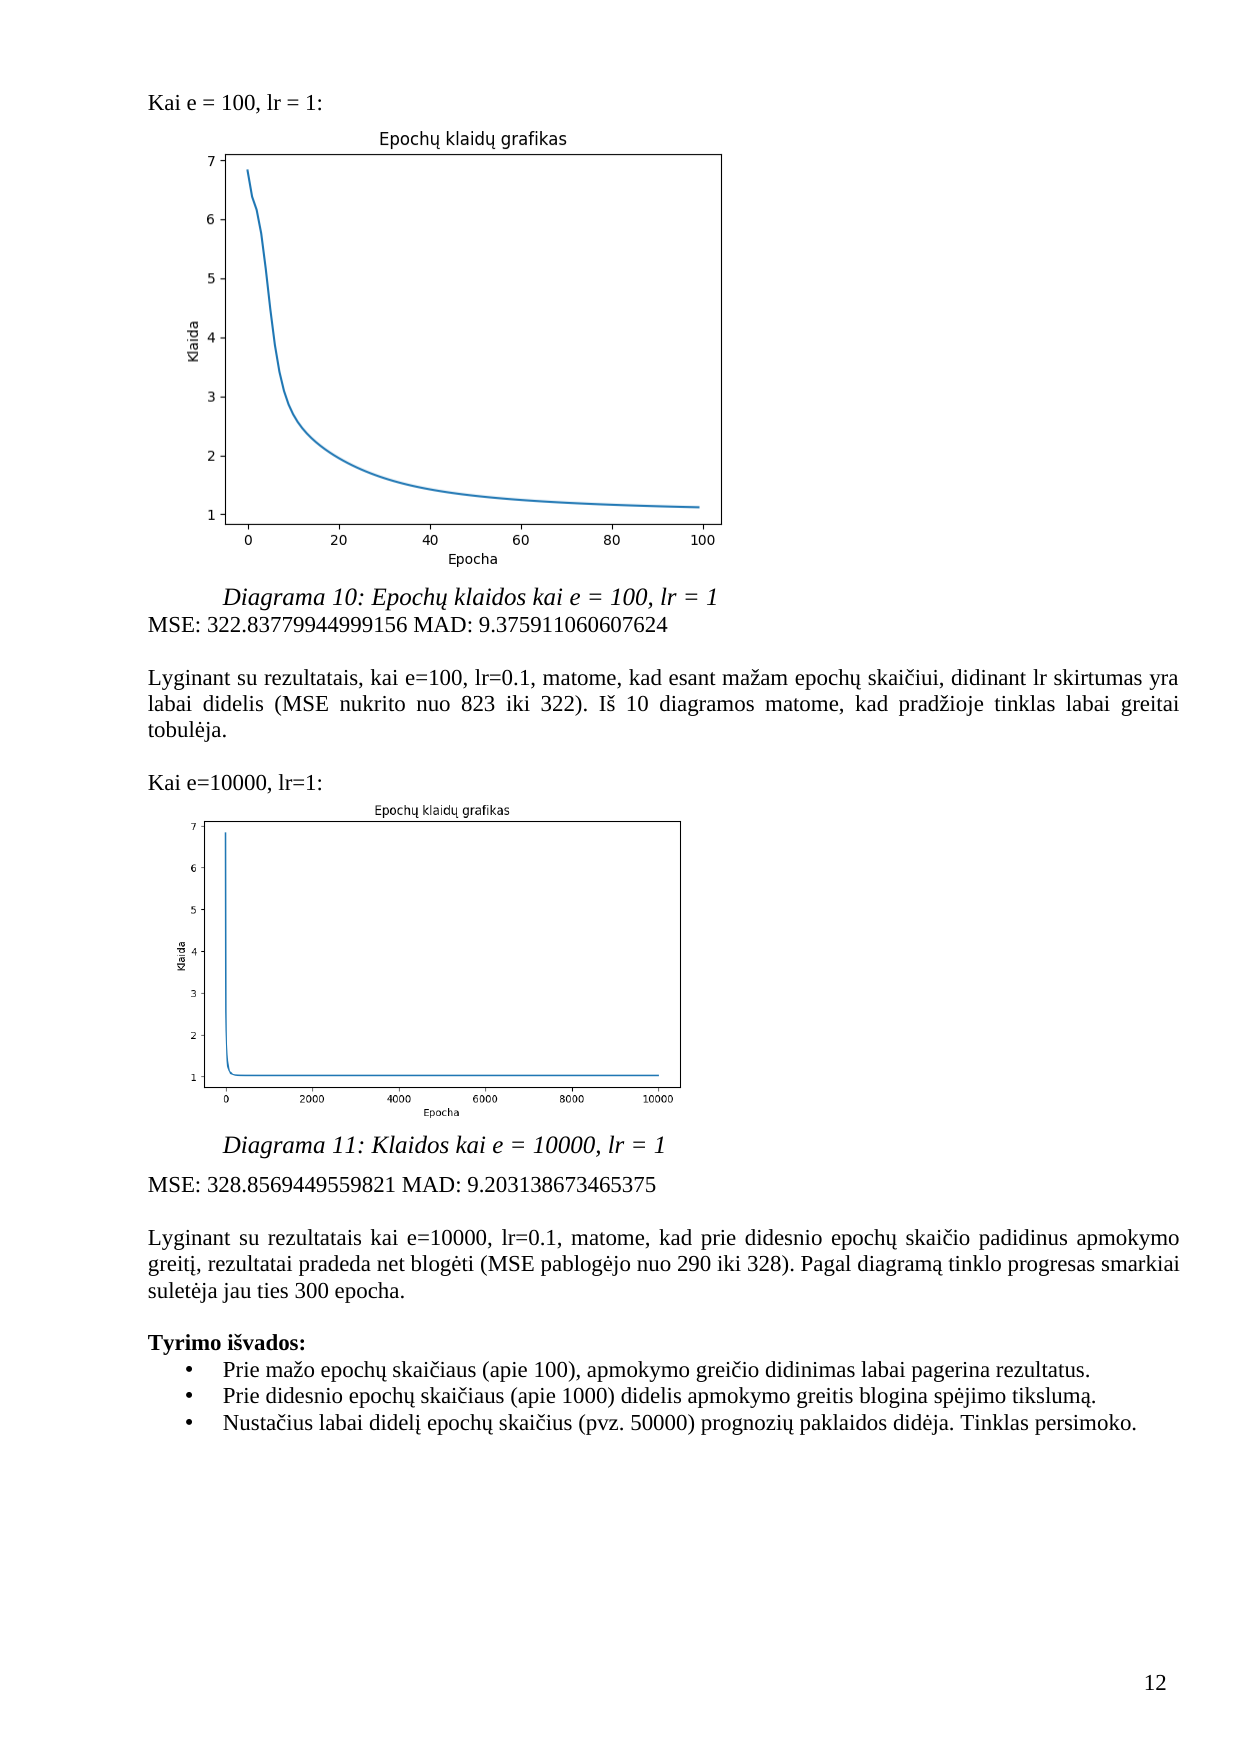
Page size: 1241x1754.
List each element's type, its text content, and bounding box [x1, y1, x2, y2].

list Prie mažo epochų skaičiaus (apie 100), apmokymo greičio didinimas labai pagerina rezultatus. [185, 1356, 1181, 1382]
text Diagrama 10: Epochų klaidos kai e = 100, lr = 1 [148, 127, 770, 611]
text Lyginant su rezultatais kai e=10000, lr=0.1, matome, kad prie didesnio epochų skaičio padidinus apmokymo greitį, rezultatai pradeda net blogėti (MSE pablogėjo nuo 290 iki 328). Pagal diagramą tinklo progresas smarkiai suletėja jau ties 300 epocha. [148, 1224, 1181, 1303]
text Kai e = 100, lr = 1: [148, 89, 1181, 115]
picture [170, 795, 692, 1118]
text MSE: 322.83779944999156 MAD: 9.375911060607624 [148, 115, 1181, 637]
list Nustačius labai didelį epochų skaičius (pvz. 50000) prognozių paklaidos didėja. Tinklas persimoko. [185, 1408, 1181, 1435]
text Kai e=10000, lr=1: [148, 769, 1181, 796]
text Lyginant su rezultatais, kai e=100, lr=0.1, matome, kad esant mažam epochų skaičiui, didinant lr skirtumas yra labai didelis (MSE nukrito nuo 823 iki 322). Iš 10 diagramos matome, kad pradžioje tinklas labai greitai tobulėja. [148, 664, 1181, 743]
text Tyrimo išvados: [148, 1329, 1181, 1356]
list Prie didesnio epochų skaičiaus (apie 1000) didelis apmokymo greitis blogina spėjimo tikslumą. [185, 1382, 1181, 1408]
text Diagrama 11: Klaidos kai e = 10000, lr = 1 [148, 808, 714, 1159]
text MSE: 328.8569449559821 MAD: 9.203138673465375 [148, 796, 1181, 1198]
picture [171, 115, 747, 570]
